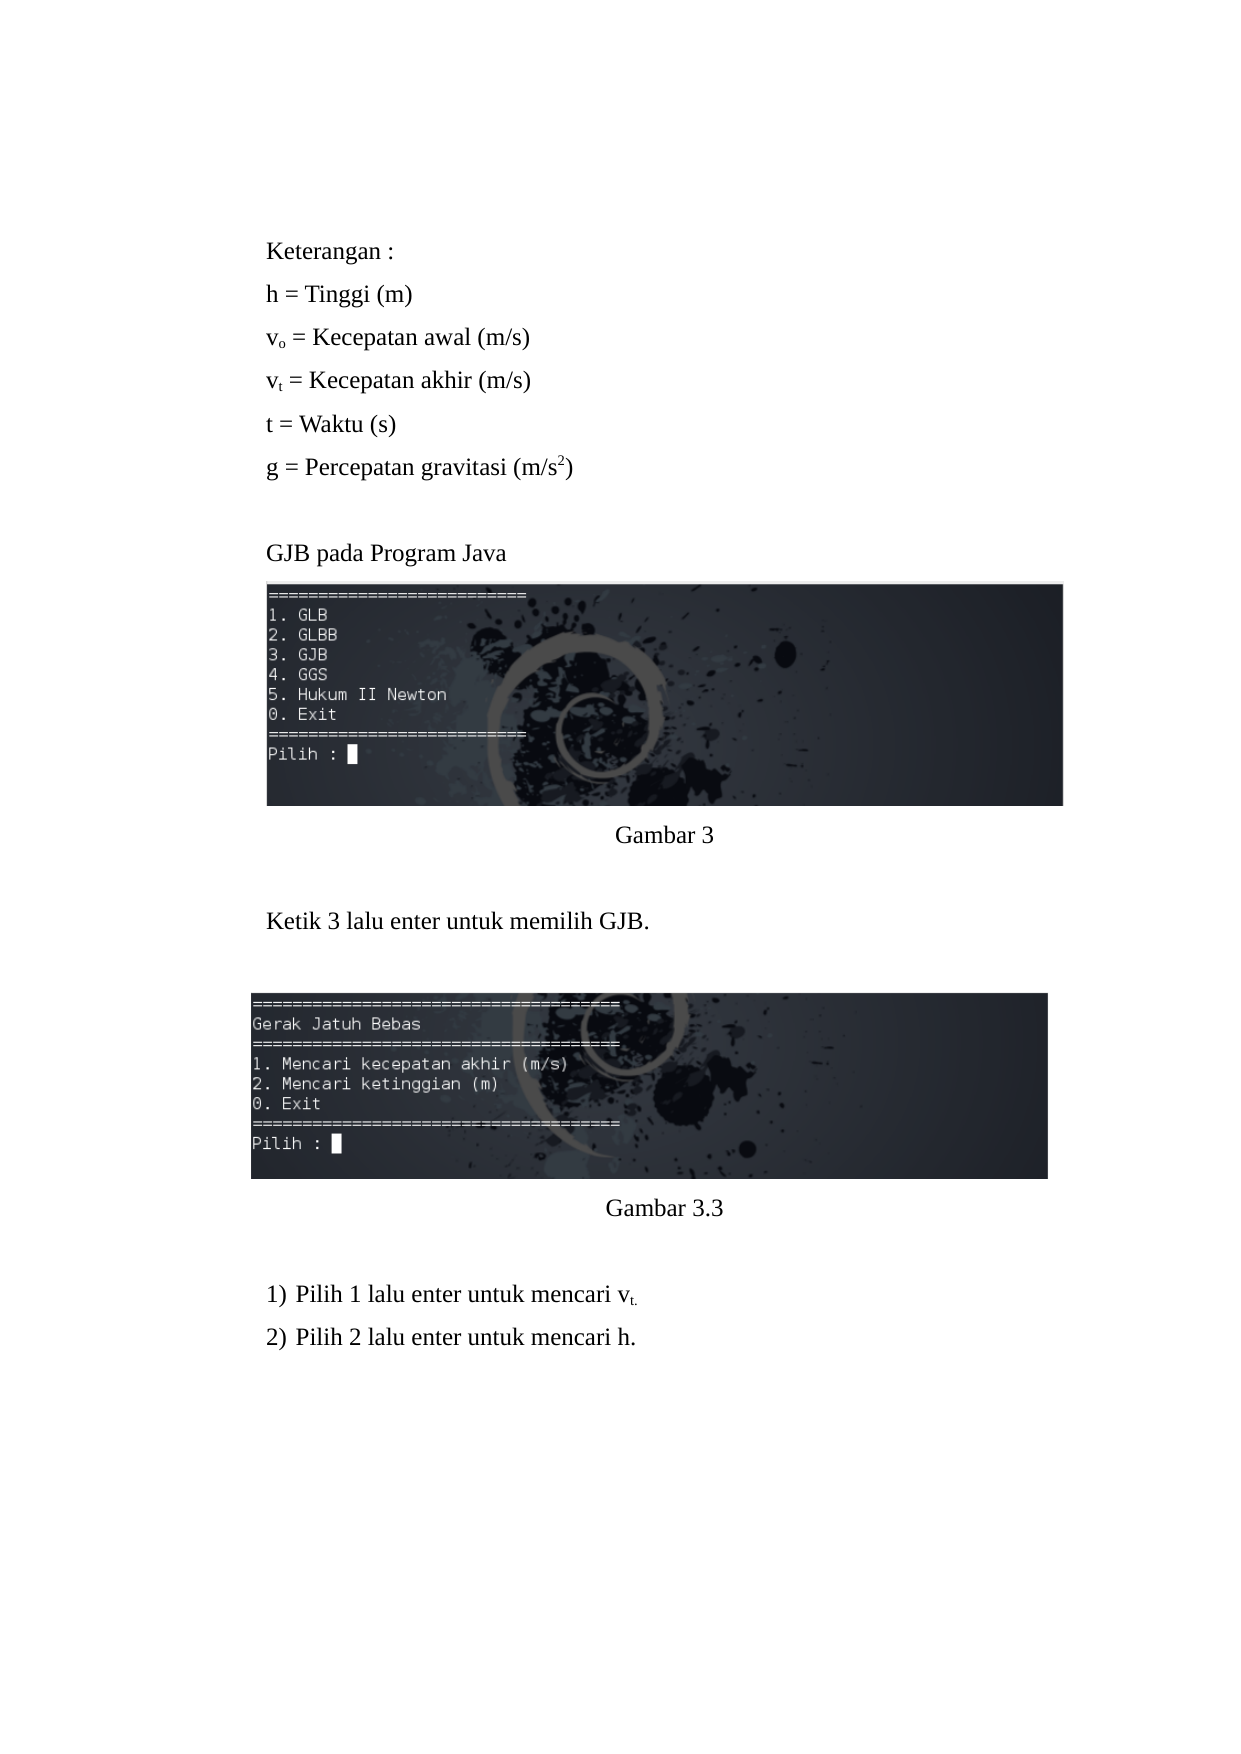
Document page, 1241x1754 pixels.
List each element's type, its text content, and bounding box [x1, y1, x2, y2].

text Ketik 3 lalu enter untuk memilih GJB. [266, 906, 1063, 935]
text h = Tinggi (m) [266, 279, 1063, 308]
picture [251, 992, 1049, 1179]
text GJB pada Program Java [266, 538, 1063, 567]
text t = Waktu (s) [266, 409, 1063, 437]
picture [266, 581, 1064, 806]
text vo = Kecepatan awal (m/s) [266, 322, 1063, 351]
list Pilih 1 lalu enter untuk mencari vt. [266, 1279, 1063, 1308]
text Keterangan : [266, 236, 1063, 265]
text Gambar 3 [266, 806, 1063, 849]
text vt = Kecepatan akhir (m/s) [266, 366, 1063, 394]
list Pilih 2 lalu enter untuk mencari h. [266, 1322, 1063, 1351]
text g = Percepatan gravitasi (m/s2) [266, 452, 1063, 481]
text Gambar 3.3 [266, 993, 1063, 1222]
